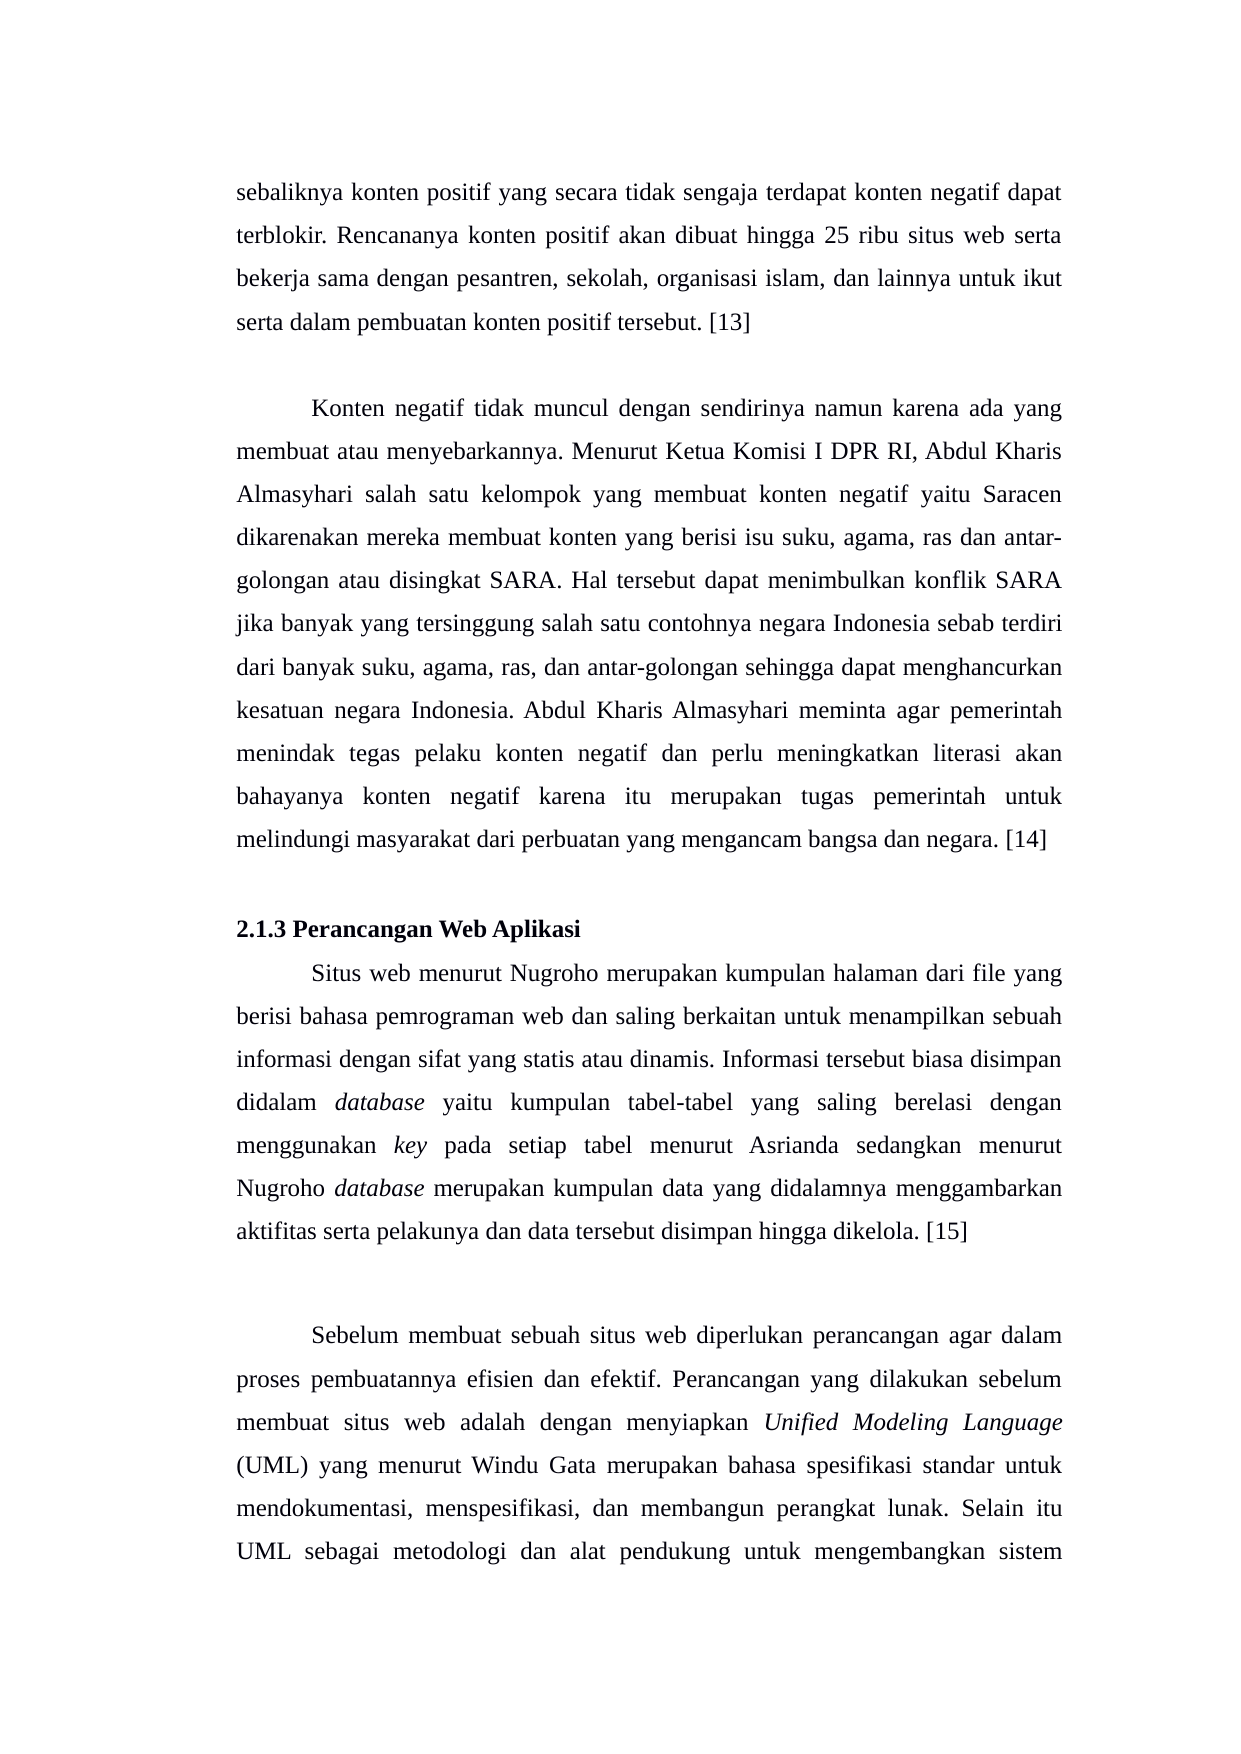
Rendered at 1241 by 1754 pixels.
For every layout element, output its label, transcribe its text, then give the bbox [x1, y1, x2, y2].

text Situs web menurut Nugroho merupakan kumpulan halaman dari file yang berisi bahasa pemrograman web dan saling berkaitan untuk menampilkan sebuah informasi dengan sifat yang statis atau dinamis. Informasi tersebut biasa disimpan didalam database yaitu kumpulan tabel-tabel yang saling berelasi dengan menggunakan key pada setiap tabel menurut Asrianda sedangkan menurut Nugroho database merupakan kumpulan data yang didalamnya menggambarkan aktifitas serta pelakunya dan data tersebut disimpan hingga dikelola. [15] [236, 958, 1063, 1245]
text Konten negatif tidak muncul dengan sendirinya namun karena ada yang membuat atau menyebarkannya. Menurut Ketua Komisi I DPR RI, Abdul Kharis Almasyhari salah satu kelompok yang membuat konten negatif yaitu Saracen dikarenakan mereka membuat konten yang berisi isu suku, agama, ras dan antar-golongan atau disingkat SARA. Hal tersebut dapat menimbulkan konflik SARA jika banyak yang tersinggung salah satu contohnya negara Indonesia sebab terdiri dari banyak suku, agama, ras, dan antar-golongan sehingga dapat menghancurkan kesatuan negara Indonesia. Abdul Kharis Almasyhari meminta agar pemerintah menindak tegas pelaku konten negatif dan perlu meningkatkan literasi akan bahayanya konten negatif karena itu merupakan tugas pemerintah untuk melindungi masyarakat dari perbuatan yang mengancam bangsa dan negara. [14] [236, 393, 1063, 853]
subtitle 2.1.3 Perancangan Web Aplikasi [236, 914, 1063, 943]
text Sebelum membuat sebuah situs web diperlukan perancangan agar dalam proses pembuatannya efisien dan efektif. Perancangan yang dilakukan sebelum membuat situs web adalah dengan menyiapkan Unified Modeling Language (UML) yang menurut Windu Gata merupakan bahasa spesifikasi standar untuk mendokumentasi, menspesifikasi, dan membangun perangkat lunak. Selain itu UML sebagai metodologi dan alat pendukung untuk mengembangkan sistem [236, 1321, 1063, 1565]
text sebaliknya konten positif yang secara tidak sengaja terdapat konten negatif dapat terblokir. Rencananya konten positif akan dibuat hingga 25 ribu situs web serta bekerja sama dengan pesantren, sekolah, organisasi islam, dan lainnya untuk ikut serta dalam pembuatan konten positif tersebut. [13] [236, 177, 1063, 335]
